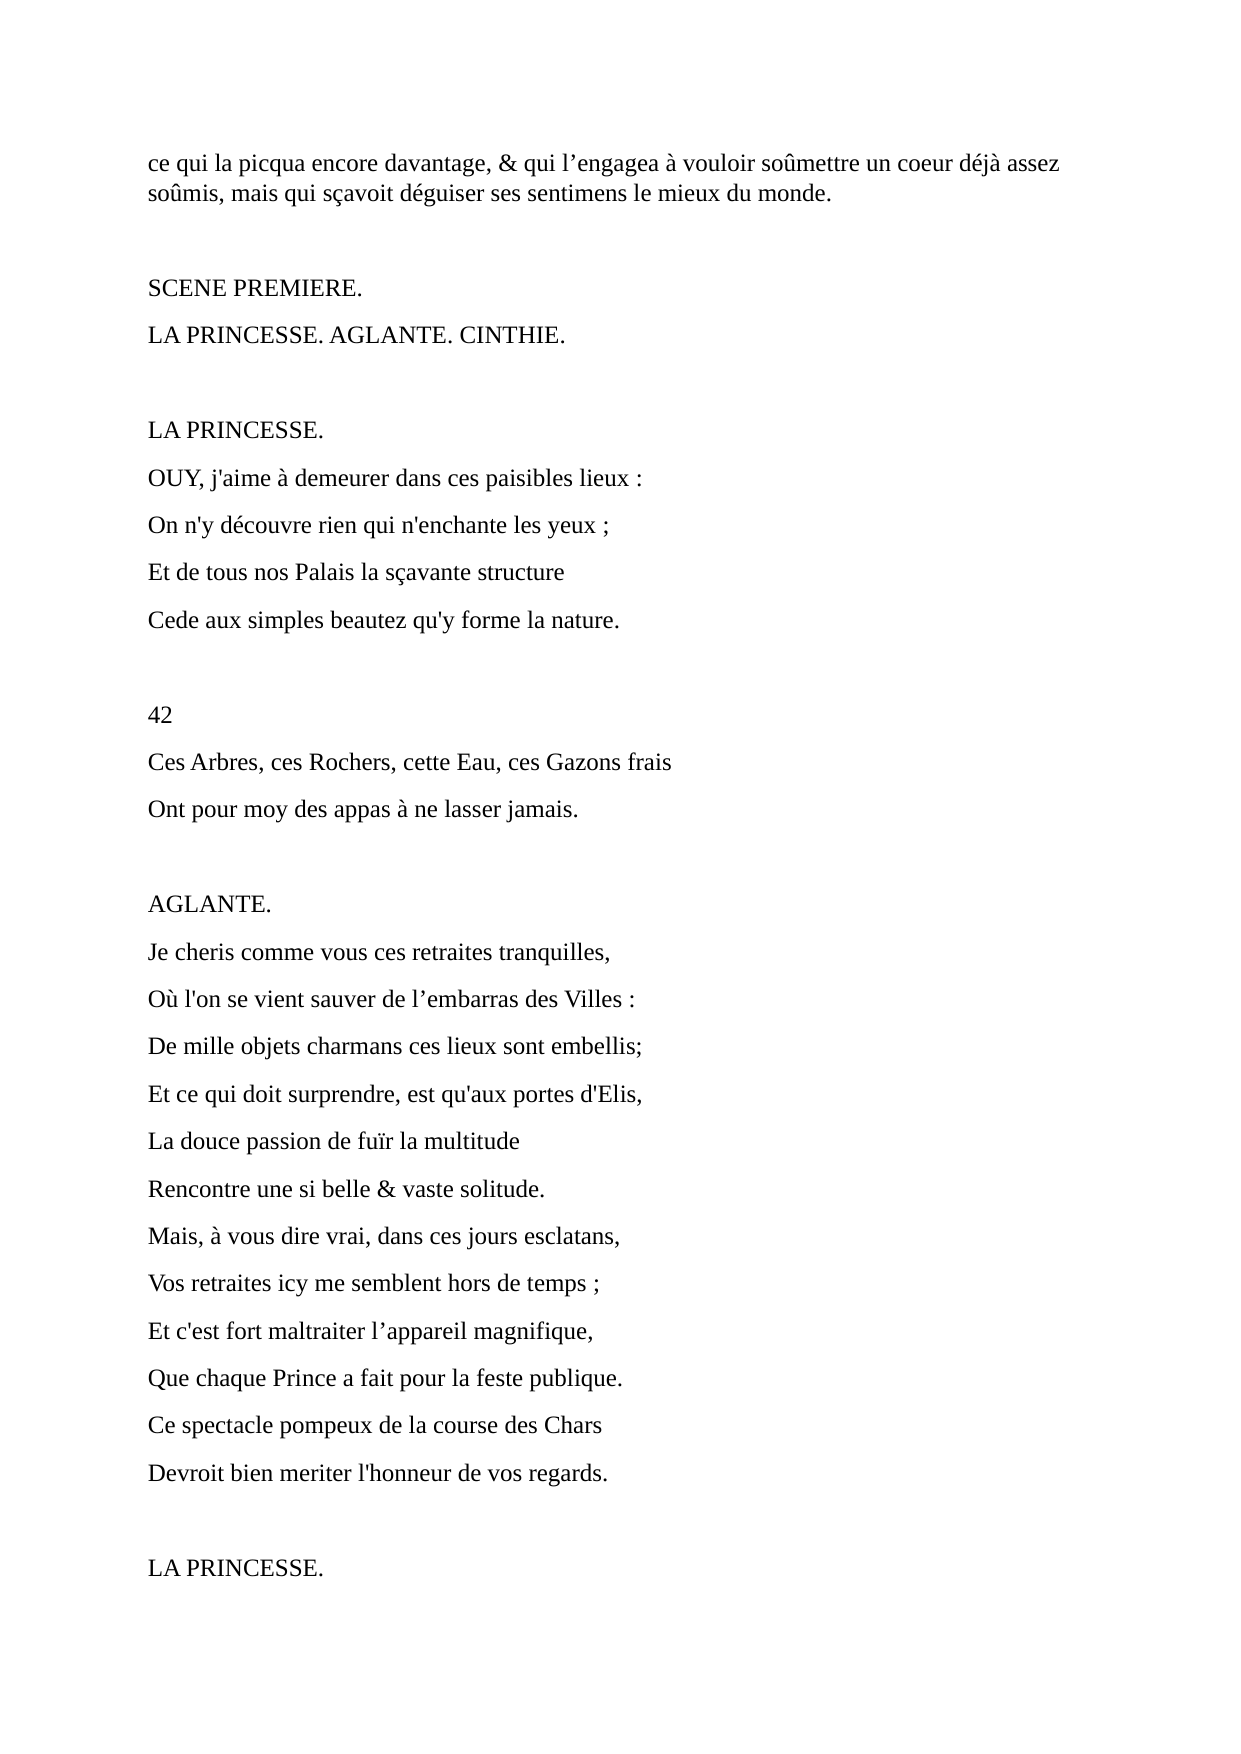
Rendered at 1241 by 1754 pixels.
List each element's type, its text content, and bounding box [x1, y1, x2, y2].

text Ce spectacle pompeux de la course des Chars [148, 1411, 1093, 1439]
text Rencontre une si belle & vaste solitude. [148, 1174, 1093, 1202]
text Ont pour moy des appas à ne lasser jamais. [148, 794, 1093, 823]
text OUY, j'aime à demeurer dans ces paisibles lieux : [148, 463, 1093, 491]
text 42 [148, 700, 1093, 728]
text SCENE PREMIERE. [148, 273, 1093, 302]
text Que chaque Prince a fait pour la feste publique. [148, 1363, 1093, 1392]
text Cede aux simples beautez qu'y forme la nature. [148, 605, 1093, 634]
text Je cheris comme vous ces retraites tranquilles, [148, 937, 1093, 965]
text Vos retraites icy me semblent hors de temps ; [148, 1268, 1093, 1297]
text De mille objets charmans ces lieux sont embellis; [148, 1031, 1093, 1060]
text On n'y découvre rien qui n'enchante les yeux ; [148, 510, 1093, 539]
text Devroit bien meriter l'honneur de vos regards. [148, 1458, 1093, 1487]
text LA PRINCESSE. AGLANTE. CINTHIE. [148, 321, 1093, 349]
text Et de tous nos Palais la sçavante structure [148, 557, 1093, 586]
text Mais, à vous dire vrai, dans ces jours esclatans, [148, 1221, 1093, 1250]
text Où l'on se vient sauver de l’embarras des Villes : [148, 984, 1093, 1013]
text ce qui la picqua encore davantage, & qui l’engagea à vouloir soûmettre un coeur déjà assez soûmis, mais qui sçavoit déguiser ses sentimens le mieux du monde. [148, 148, 1093, 207]
text LA PRINCESSE. [148, 415, 1093, 444]
text Et c'est fort maltraiter l’appareil magnifique, [148, 1316, 1093, 1344]
text La douce passion de fuïr la multitude [148, 1126, 1093, 1155]
text Ces Arbres, ces Rochers, cette Eau, ces Gazons frais [148, 747, 1093, 776]
text LA PRINCESSE. [148, 1553, 1093, 1582]
text AGLANTE. [148, 889, 1093, 918]
text Et ce qui doit surprendre, est qu'aux portes d'Elis, [148, 1079, 1093, 1108]
